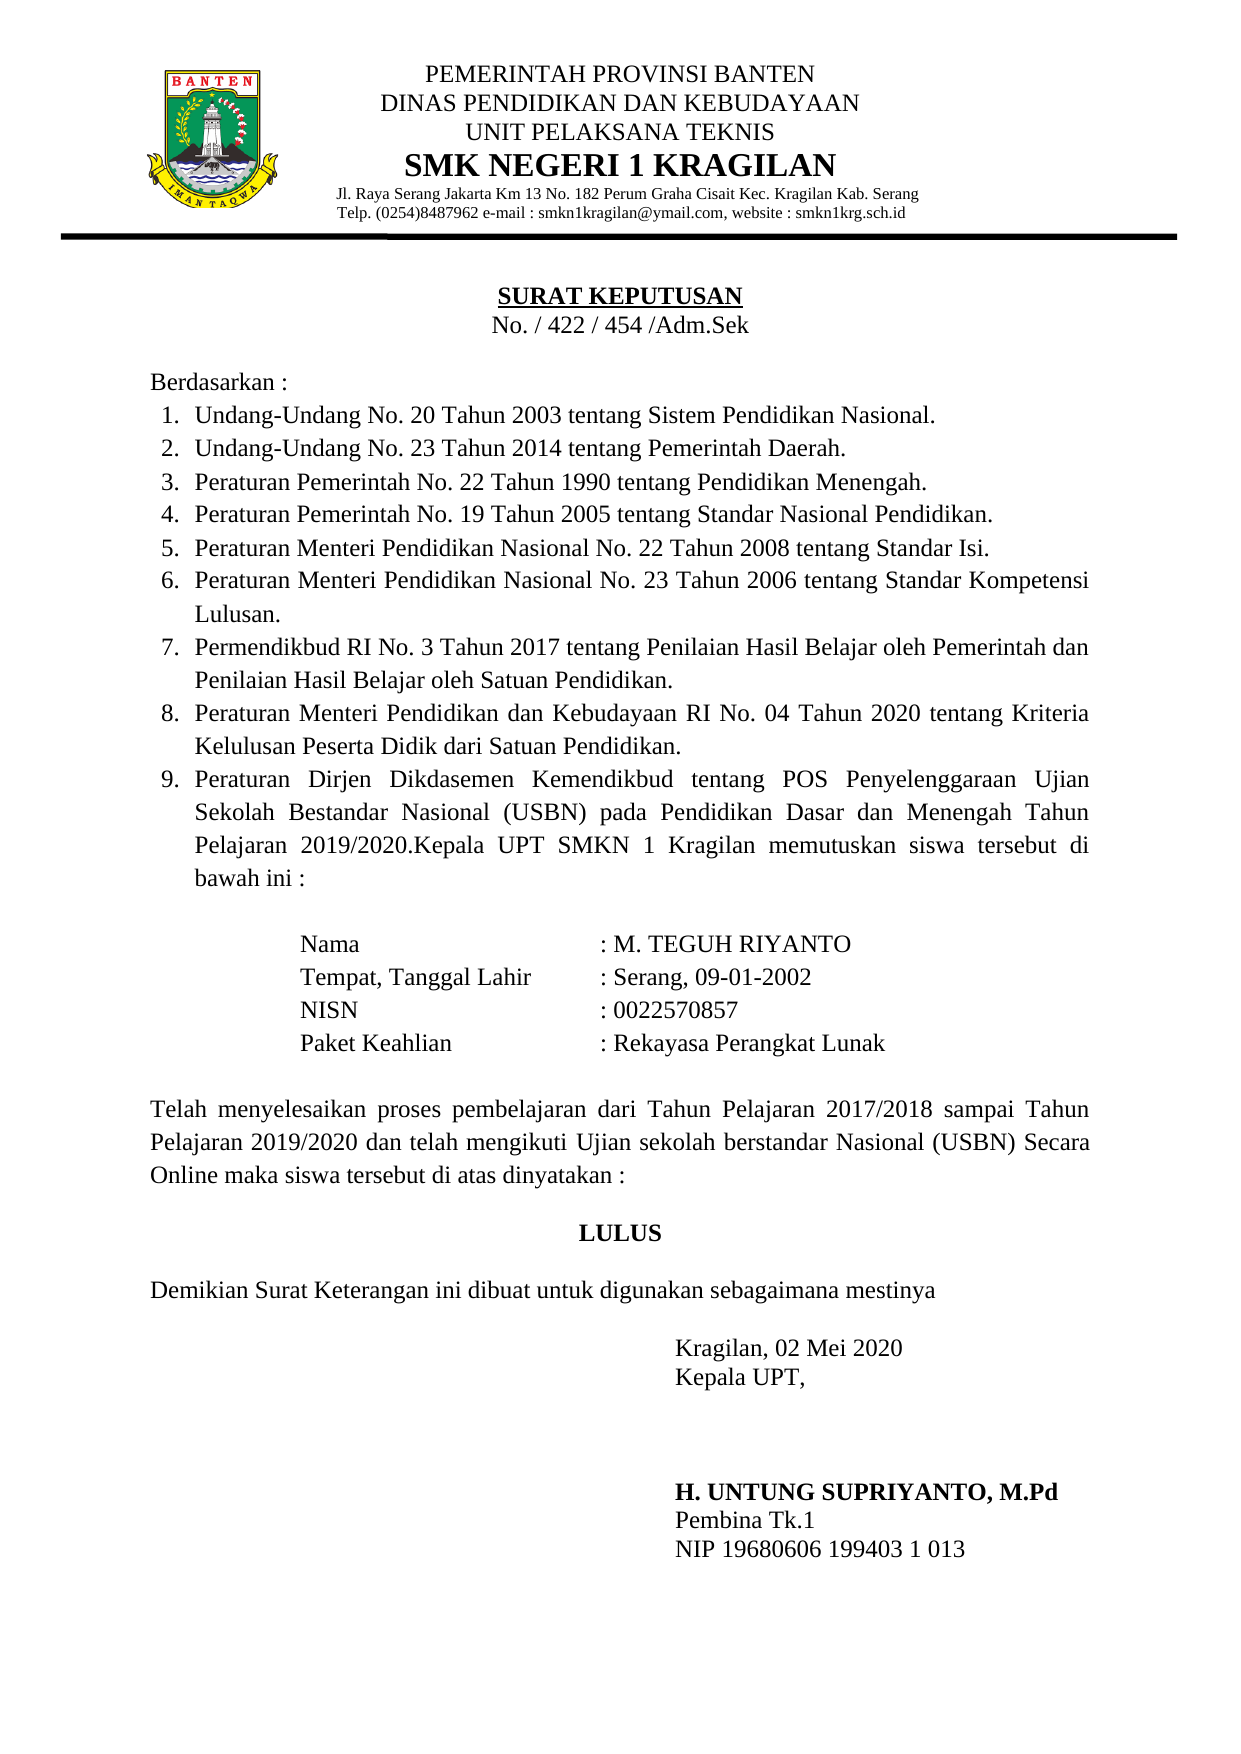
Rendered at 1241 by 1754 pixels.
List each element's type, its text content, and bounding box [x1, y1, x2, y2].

picture [146, 70, 279, 208]
list Peraturan Menteri Pendidikan Nasional No. 23 Tahun 2006 tentang Standar Kompetensi Lulusan. [179, 566, 1090, 627]
list Peraturan Pemerintah No. 19 Tahun 2005 tentang Standar Nasional Pendidikan. [179, 499, 1090, 528]
text Paket Keahlian : Rekayasa Perangkat Lunak [150, 1028, 1090, 1057]
list Peraturan Pemerintah No. 22 Tahun 1990 tentang Pendidikan Menengah. [179, 467, 1090, 495]
text No. / 422 / 454 /Adm.Sek [150, 310, 1090, 339]
text Berdasarkan : [150, 367, 1090, 396]
list Peraturan Menteri Pendidikan dan Kebudayaan RI No. 04 Tahun 2020 tentang Kriteria Kelulusan Peserta Didik dari Satuan Pendidikan. [179, 698, 1090, 759]
text Tempat, Tanggal Lahir : Serang, 09-01-2002 [150, 962, 1090, 991]
list Peraturan Menteri Pendidikan Nasional No. 22 Tahun 2008 tentang Standar Isi. [179, 533, 1090, 561]
text Kepala UPT, [150, 1362, 1090, 1391]
text LULUS [150, 1218, 1090, 1247]
text Nama : M. TEGUH RIYANTO [150, 929, 1090, 958]
list Undang-Undang No. 23 Tahun 2014 tentang Pemerintah Daerah. [179, 433, 1090, 462]
text Demikian Surat Keterangan ini dibuat untuk digunakan sebagaimana mestinya [150, 1276, 1090, 1304]
list Permendikbud RI No. 3 Tahun 2017 tentang Penilaian Hasil Belajar oleh Pemerintah dan Penilaian Hasil Belajar oleh Satuan Pendidikan. [179, 632, 1090, 693]
text SURAT KEPUTUSAN [150, 281, 1090, 310]
text Telah menyelesaikan proses pembelajaran dari Tahun Pelajaran 2017/2018 sampai Tahun Pelajaran 2019/2020 dan telah mengikuti Ujian sekolah berstandar Nasional (USBN) Secara Online maka siswa tersebut di atas dinyatakan : [150, 1094, 1090, 1189]
text Pembina Tk.1 [150, 1506, 1090, 1534]
text Kragilan, 02 Mei 2020 [150, 1333, 1090, 1362]
text H. UNTUNG SUPRIYANTO, M.Pd [150, 1477, 1090, 1506]
text NISN : 0022570857 [150, 995, 1090, 1024]
list Peraturan Dirjen Dikdasemen Kemendikbud tentang POS Penyelenggaraan Ujian Sekolah Bestandar Nasional (USBN) pada Pendidikan Dasar dan Menengah Tahun Pelajaran 2019/2020.Kepala UPT SMKN 1 Kragilan memutuskan siswa tersebut di bawah ini : [179, 764, 1090, 892]
text NIP 19680606 199403 1 013 [150, 1534, 1090, 1563]
list Undang-Undang No. 20 Tahun 2003 tentang Sistem Pendidikan Nasional. [179, 401, 1090, 429]
